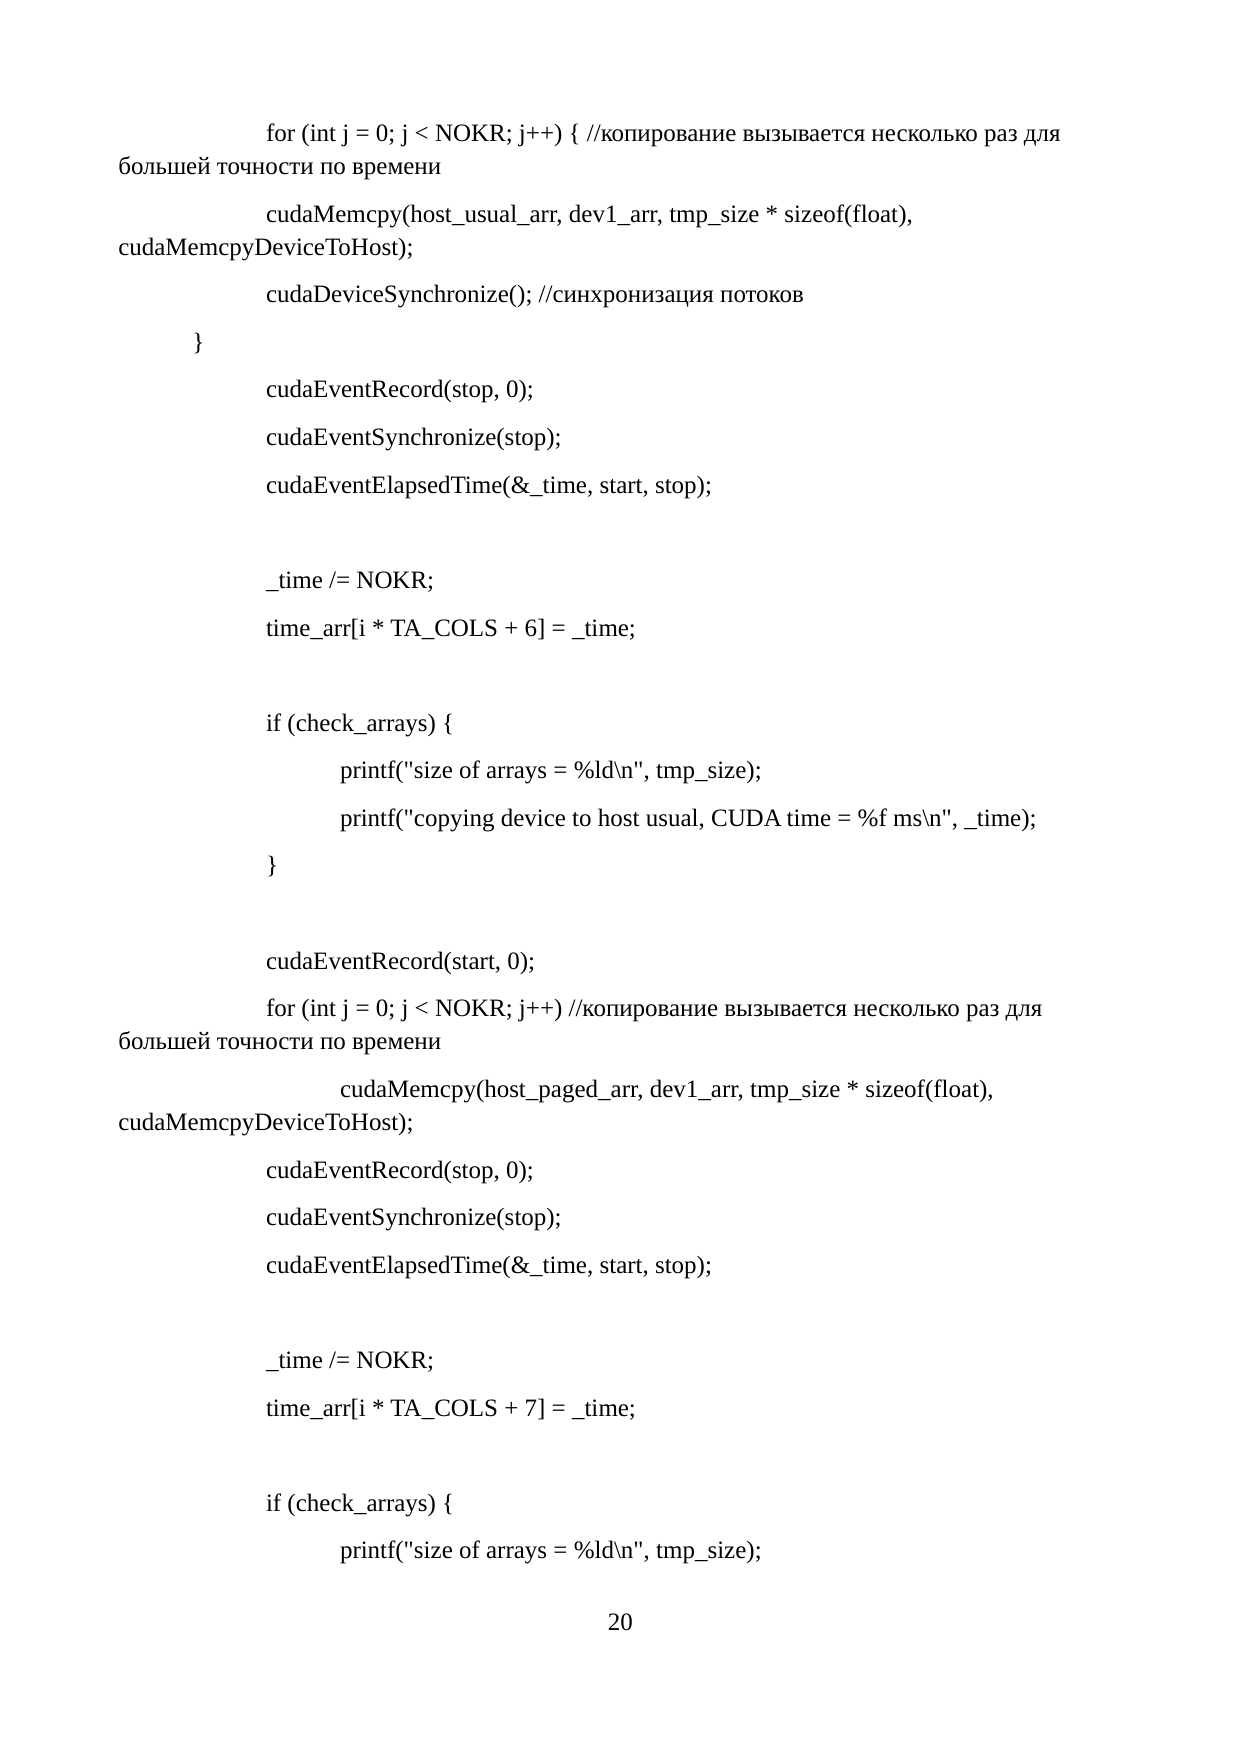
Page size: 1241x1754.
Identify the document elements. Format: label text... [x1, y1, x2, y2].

text if (check_arrays) { [118, 1488, 1122, 1517]
text } [118, 327, 1122, 356]
text } [118, 851, 1122, 879]
text cudaEventRecord(start, 0); [118, 946, 1122, 974]
text _time /= NOKR; [118, 565, 1122, 594]
text cudaEventRecord(stop, 0); [118, 374, 1122, 403]
text printf("size of arrays = %ld\n", tmp_size); [118, 755, 1122, 784]
text cudaEventElapsedTime(&_time, start, stop); [118, 470, 1122, 498]
text cudaEventRecord(stop, 0); [118, 1155, 1122, 1183]
text _time /= NOKR; [118, 1345, 1122, 1374]
text cudaEventElapsedTime(&_time, start, stop); [118, 1250, 1122, 1279]
text printf("copying device to host usual, CUDA time = %f ms\n", _time); [118, 803, 1122, 832]
text for (int j = 0; j < NOKR; j++) //копирование вызывается несколько раз для большей точности по времени [118, 993, 1122, 1055]
text if (check_arrays) { [118, 708, 1122, 737]
text cudaDeviceSynchronize(); //синхронизация потоков [118, 279, 1122, 308]
text cudaEventSynchronize(stop); [118, 422, 1122, 451]
text time_arr[i * TA_COLS + 6] = _time; [118, 613, 1122, 641]
text cudaMemcpy(host_paged_arr, dev1_arr, tmp_size * sizeof(float), cudaMemcpyDeviceToHost); [118, 1074, 1122, 1136]
text cudaEventSynchronize(stop); [118, 1202, 1122, 1231]
text printf("size of arrays = %ld\n", tmp_size); [118, 1536, 1122, 1564]
text time_arr[i * TA_COLS + 7] = _time; [118, 1393, 1122, 1421]
text cudaMemcpy(host_usual_arr, dev1_arr, tmp_size * sizeof(float), cudaMemcpyDeviceToHost); [118, 199, 1122, 261]
text for (int j = 0; j < NOKR; j++) { //копирование вызывается несколько раз для большей точности по времени [118, 118, 1122, 180]
